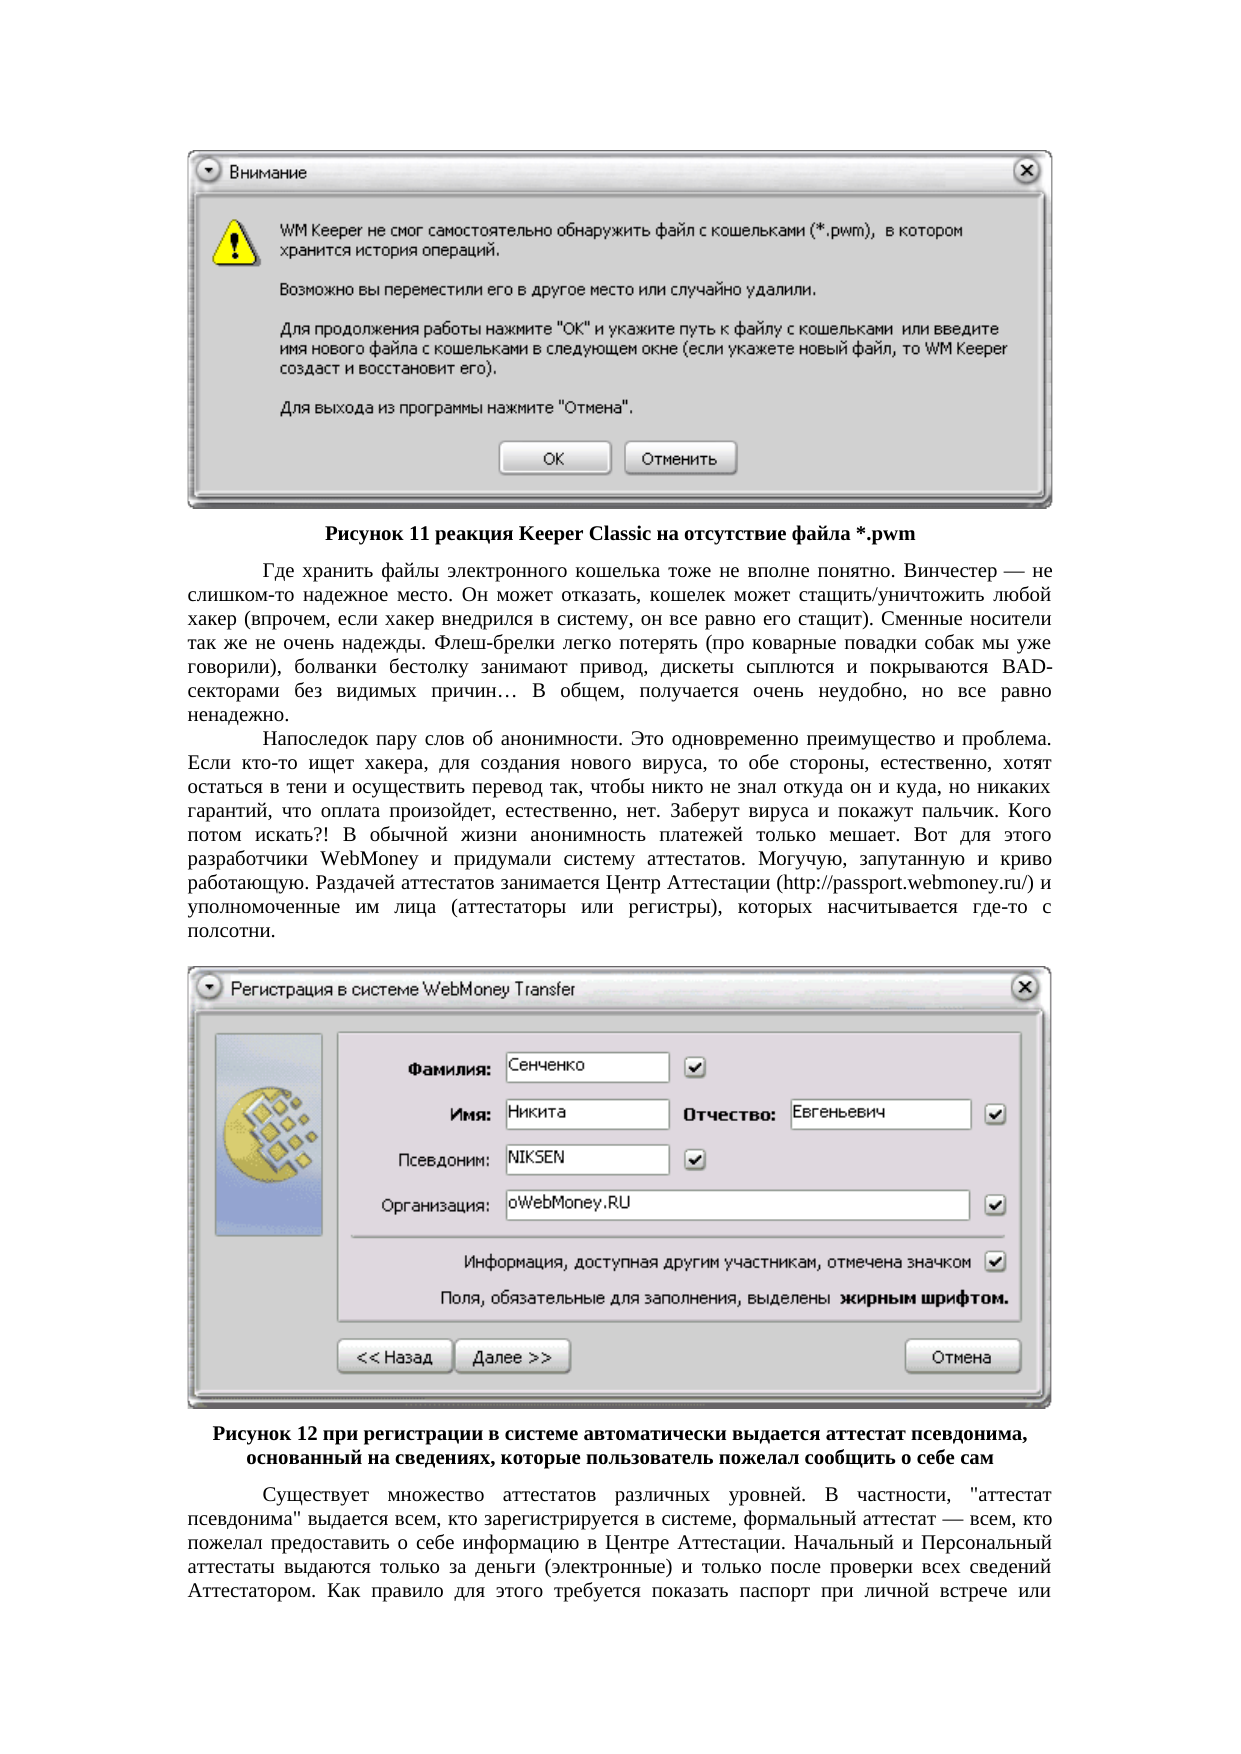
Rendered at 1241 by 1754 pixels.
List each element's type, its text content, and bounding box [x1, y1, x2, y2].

text Существует множество аттестатов различных уровней. В частности, "аттестат псевдонима" выдается всем, кто зарегистрируется в системе, формальный аттестат — всем, кто пожелал предоставить о себе информацию в Центре Аттестации. Начальный и Персональный аттестаты выдаются только за деньги (электронные) и только после проверки всех сведений Аттестатором. Как правило для этого требуется показать паспорт при личной встрече или [187, 1482, 1053, 1602]
picture [187, 966, 1052, 1409]
text Где хранить файлы электронного кошелька тоже не вполне понятно. Винчестер — не слишком-то надежное место. Он может отказать, кошелек может стащить/уничтожить любой хакер (впрочем, если хакер внедрился в систему, он все равно его стащит). Сменные носители так же не очень надежды. Флеш-брелки легко потерять (про коварные повадки собак мы уже говорили), болванки бестолку занимают привод, дискеты сыплются и покрываются BAD-секторами без видимых причин… В общем, получается очень неудобно, но все равно ненадежно. [187, 557, 1053, 726]
picture [187, 150, 1053, 509]
text Рисунок 12 при регистрации в системе автоматически выдается аттестат псевдонима, основанный на сведениях, которые пользователь пожелал сообщить о себе сам [187, 1421, 1053, 1469]
text Рисунок 11 реакция Keeper Classic на отсутствие файла *.pwm [187, 521, 1053, 545]
text Напоследок пару слов об анонимности. Это одновременно преимущество и проблема. Если кто-то ищет хакера, для создания нового вируса, то обе стороны, естественно, хотят остаться в тени и осуществить перевод так, чтобы никто не знал откуда он и куда, но никаких гарантий, что оплата произойдет, естественно, нет. Заберут вируса и покажут пальчик. Кого потом искать?! В обычной жизни анонимность платежей только мешает. Вот для этого разработчики WebMoney и придумали систему аттестатов. Могучую, запутанную и криво работающую. Раздачей аттестатов занимается Центр Аттестации (http://passport.webmoney.ru/) и уполномоченные им лица (аттестаторы или регистры), которых насчитывается где-то с полсотни. [187, 726, 1053, 942]
